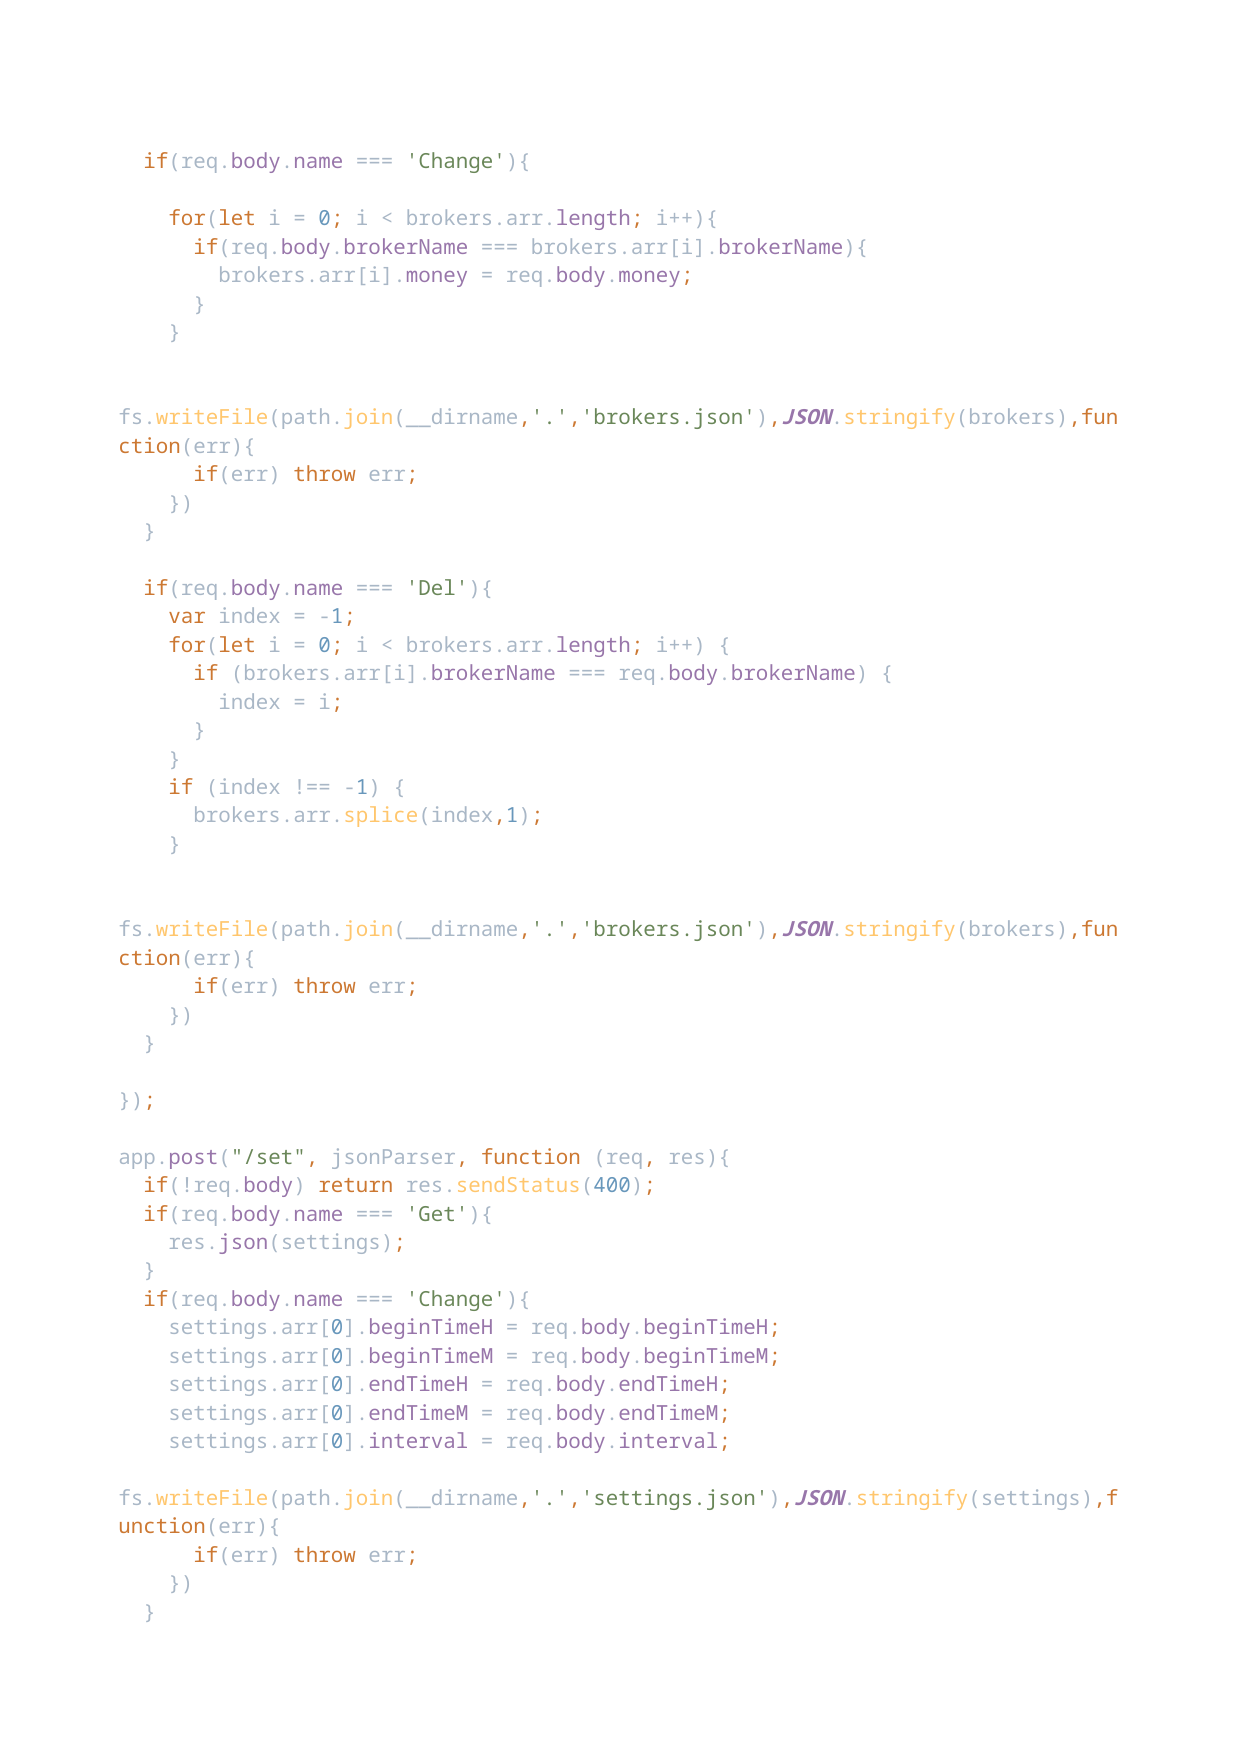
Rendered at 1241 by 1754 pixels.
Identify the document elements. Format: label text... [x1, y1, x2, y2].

text if(req.body.name === 'Change'){ for(let i = 0; i < brokers.arr.length; i++){ if(req.body.brokerName === brokers.arr[i].brokerName){ brokers.arr[i].money = req.body.money; } } fs.writeFile(path.join(__dirname,'.','brokers.json'),JSON.stringify(brokers),function(err){ if(err) throw err; }) } if(req.body.name === 'Del'){ var index = -1; for(let i = 0; i < brokers.arr.length; i++) { if (brokers.arr[i].brokerName === req.body.brokerName) { index = i; } } if (index !== -1) { brokers.arr.splice(index,1); } fs.writeFile(path.join(__dirname,'.','brokers.json'),JSON.stringify(brokers),function(err){ if(err) throw err; }) } }); app.post("/set", jsonParser, function (req, res){ if(!req.body) return res.sendStatus(400); if(req.body.name === 'Get'){ res.json(settings); } if(req.body.name === 'Change'){ settings.arr[0].beginTimeH = req.body.beginTimeH; settings.arr[0].beginTimeM = req.body.beginTimeM; settings.arr[0].endTimeH = req.body.endTimeH; settings.arr[0].endTimeM = req.body.endTimeM; settings.arr[0].interval = req.body.interval; fs.writeFile(path.join(__dirname,'.','settings.json'),JSON.stringify(settings),function(err){ if(err) throw err; }) } [118, 118, 1122, 1625]
